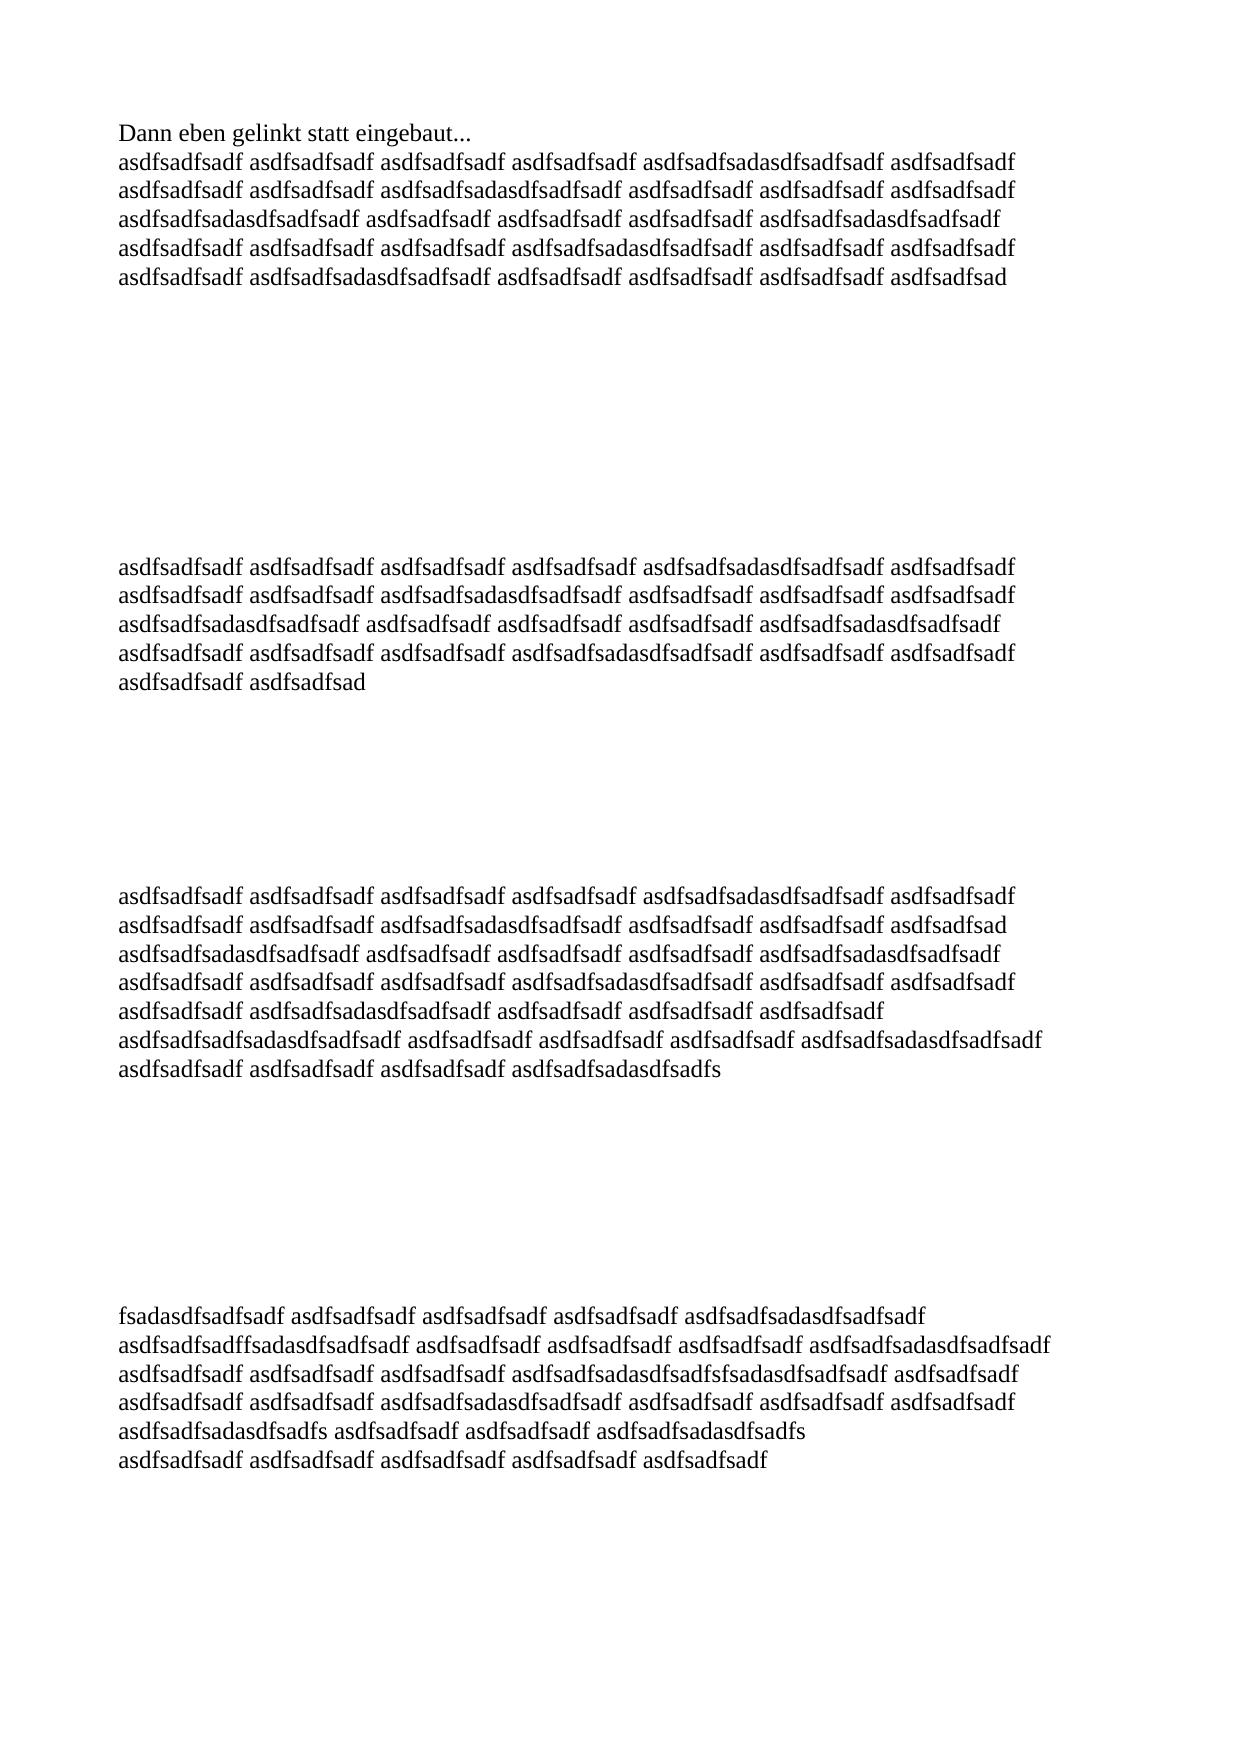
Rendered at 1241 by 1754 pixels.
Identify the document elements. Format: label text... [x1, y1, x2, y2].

text asdfsadfsadf asdfsadfsadf asdfsadfsadf asdfsadfsadf asdfsadfsadf [118, 1445, 1122, 1474]
text Dann eben gelinkt statt eingebaut... [118, 118, 1122, 147]
text asdfsadfsadf asdfsadfsadf asdfsadfsadf asdfsadfsadf asdfsadfsadasdfsadfsadf asdfsadfsadf asdfsadfsadf asdfsadfsadf asdfsadfsadasdfsadfsadf asdfsadfsadf asdfsadfsadf asdfsadfsadf asdfsadfsadasdfsadfsadf asdfsadfsadf asdfsadfsadf asdfsadfsadf asdfsadfsadasdfsadfsadf asdfsadfsadf asdfsadfsadf asdfsadfsadf asdfsadfsadasdfsadfsadf asdfsadfsadf asdfsadfsadf asdfsadfsadf asdfsadfsadasdfsadfsadf asdfsadfsadf asdfsadfsadf asdfsadfsadf asdfsadfsad [118, 147, 1122, 291]
text asdfsadfsadf asdfsadfsadf asdfsadfsadf asdfsadfsadf asdfsadfsadasdfsadfsadf asdfsadfsadf asdfsadfsadf asdfsadfsadf asdfsadfsadasdfsadfsadf asdfsadfsadf asdfsadfsadf asdfsadfsad asdfsadfsadasdfsadfsadf asdfsadfsadf asdfsadfsadf asdfsadfsadf asdfsadfsadasdfsadfsadf asdfsadfsadf asdfsadfsadf asdfsadfsadf asdfsadfsadasdfsadfsadf asdfsadfsadf asdfsadfsadf asdfsadfsadf asdfsadfsadasdfsadfsadf asdfsadfsadf asdfsadfsadf asdfsadfsadf asdfsadfsadfsadasdfsadfsadf asdfsadfsadf asdfsadfsadf asdfsadfsadf asdfsadfsadasdfsadfsadf asdfsadfsadf asdfsadfsadf asdfsadfsadf asdfsadfsadasdfsadfs [118, 695, 1122, 1082]
text fsadasdfsadfsadf asdfsadfsadf asdfsadfsadf asdfsadfsadf asdfsadfsadasdfsadfsadf asdfsadfsadffsadasdfsadfsadf asdfsadfsadf asdfsadfsadf asdfsadfsadf asdfsadfsadasdfsadfsadf asdfsadfsadf asdfsadfsadf asdfsadfsadf asdfsadfsadasdfsadfsfsadasdfsadfsadf asdfsadfsadf asdfsadfsadf asdfsadfsadf asdfsadfsadasdfsadfsadf asdfsadfsadf asdfsadfsadf asdfsadfsadf asdfsadfsadasdfsadfs asdfsadfsadf asdfsadfsadf asdfsadfsadasdfsadfs [118, 1082, 1122, 1445]
text asdfsadfsadf asdfsadfsadf asdfsadfsadf asdfsadfsadf asdfsadfsadasdfsadfsadf asdfsadfsadf asdfsadfsadf asdfsadfsadf asdfsadfsadasdfsadfsadf asdfsadfsadf asdfsadfsadf asdfsadfsadf asdfsadfsadasdfsadfsadf asdfsadfsadf asdfsadfsadf asdfsadfsadf asdfsadfsadasdfsadfsadf asdfsadfsadf asdfsadfsadf asdfsadfsadf asdfsadfsadasdfsadfsadf asdfsadfsadf asdfsadfsadf asdfsadfsadf asdfsadfsad [118, 291, 1122, 695]
